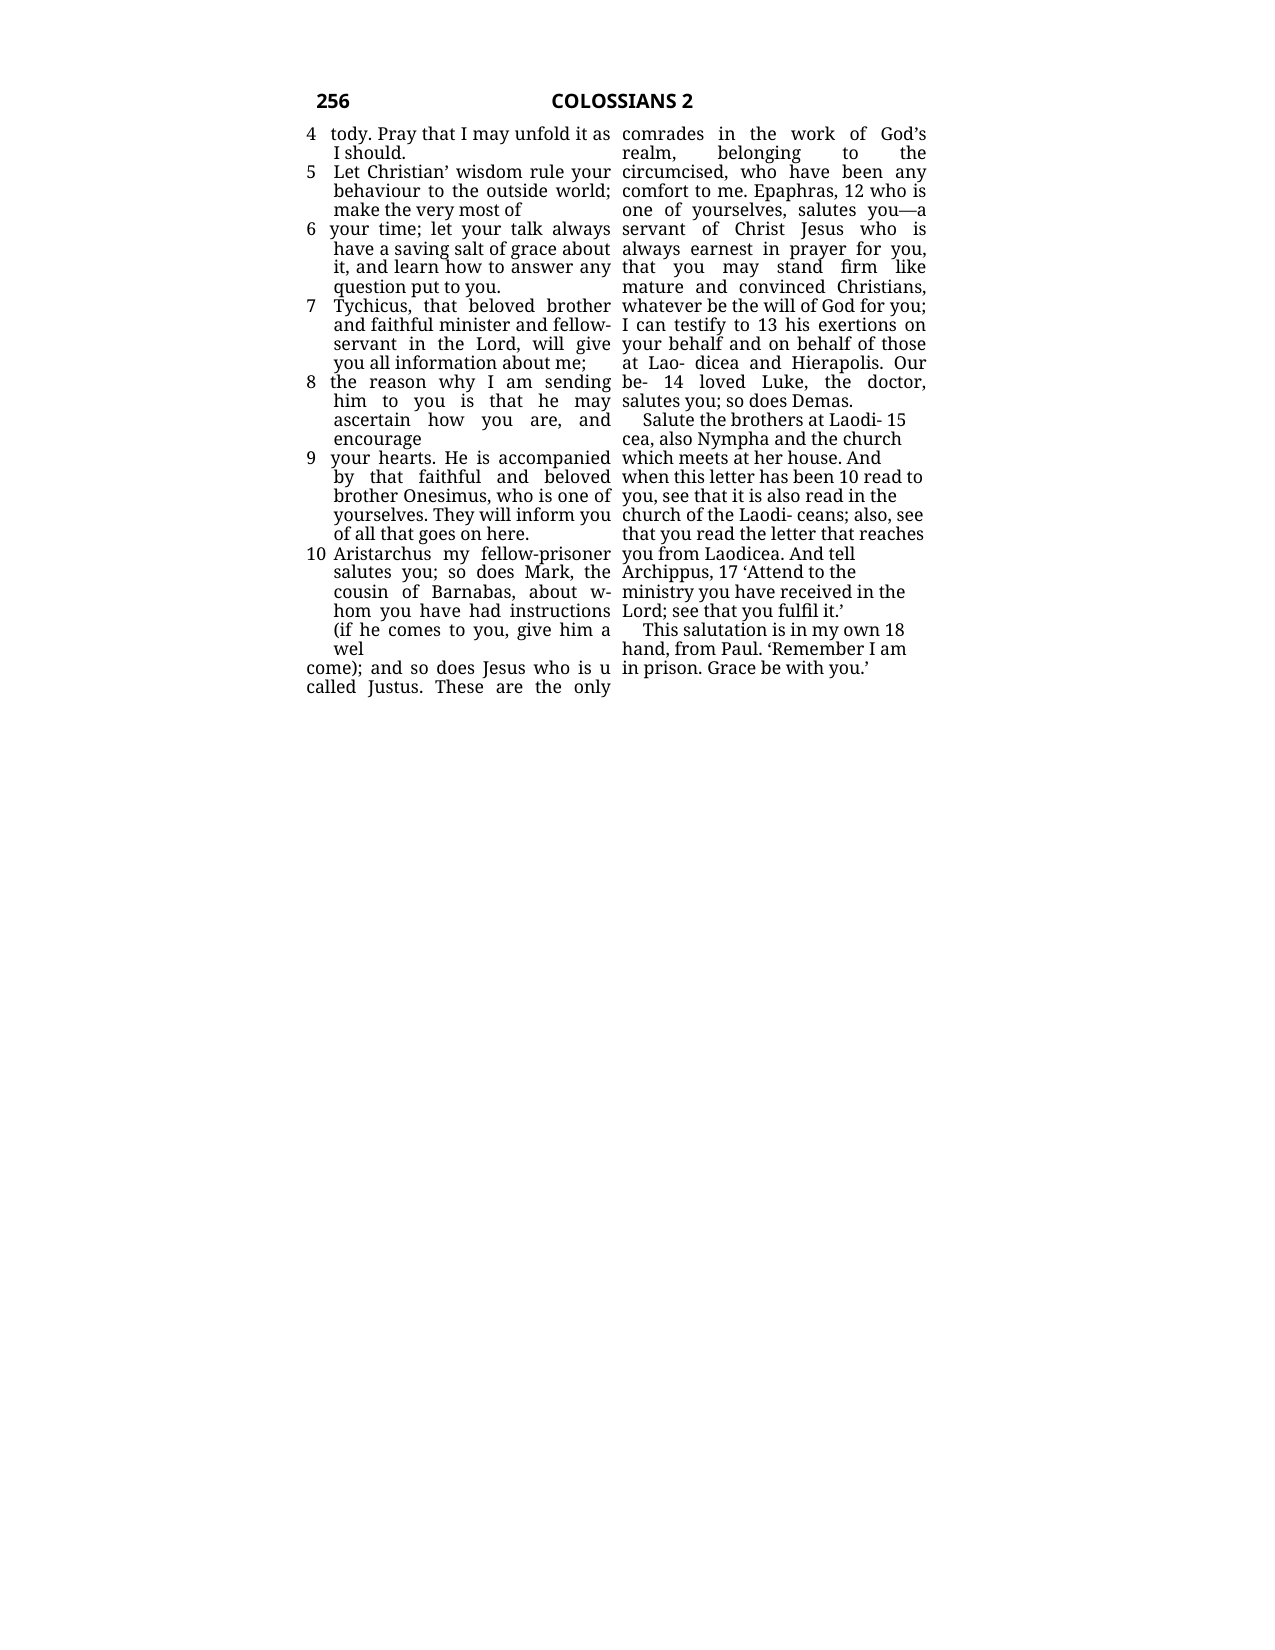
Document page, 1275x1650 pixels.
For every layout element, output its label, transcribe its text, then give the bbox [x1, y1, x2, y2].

list the reason why I am sending him to you is that he may ascertain how you are, and encourage [306, 373, 611, 449]
list Tychicus, that beloved brother and faithful minister and fellow- servant in the Lord, will give you all information about me; [306, 297, 611, 373]
text come); and so does Jesus who is u called Justus. These are the only [306, 659, 611, 697]
list tody. Pray that I may unfold it as I should. [306, 125, 611, 163]
list Aristarchus my fellow-prisoner salutes you; so does Mark, the cousin of Barnabas, about w-hom you have had instructions (if he comes to you, give him a wel­ [306, 545, 611, 659]
text comrades in the work of God’s realm, belonging to the circumcised, who have been any comfort to me. Epaphras, 12 who is one of yourselves, salutes you—a servant of Christ Jesus who is always earnest in prayer for you, that you may stand firm like mature and convinced Christians, whatever be the will of God for you; I can testify to 13 his exertions on your behalf and on behalf of those at Lao- dicea and Hierapolis. Our be- 14 loved Luke, the doctor, salutes you; so does Demas. [622, 125, 927, 411]
list your time; let your talk always have a saving salt of grace about it, and learn how to answer any question put to you. [306, 221, 611, 297]
list your hearts. He is accompanied by that faithful and beloved brother Onesimus, who is one of yourselves. They will inform you of all that goes on here. [306, 449, 611, 545]
list Let Christian’ wisdom rule your behaviour to the outside world; make the very most of [306, 163, 611, 221]
text Salute the brothers at Laodi- 15 cea, also Nympha and the church which meets at her house. And when this letter has been 10 read to you, see that it is also read in the church of the Laodi- ceans; also, see that you read the letter that reaches you from Laodicea. And tell Archippus, 17 ‘Attend to the ministry you have received in the Lord; see that you fulfil it.’ [622, 411, 927, 621]
text This salutation is in my own 18 hand, from Paul. ‘Remember I am in prison. Grace be with you.’ [622, 621, 927, 678]
